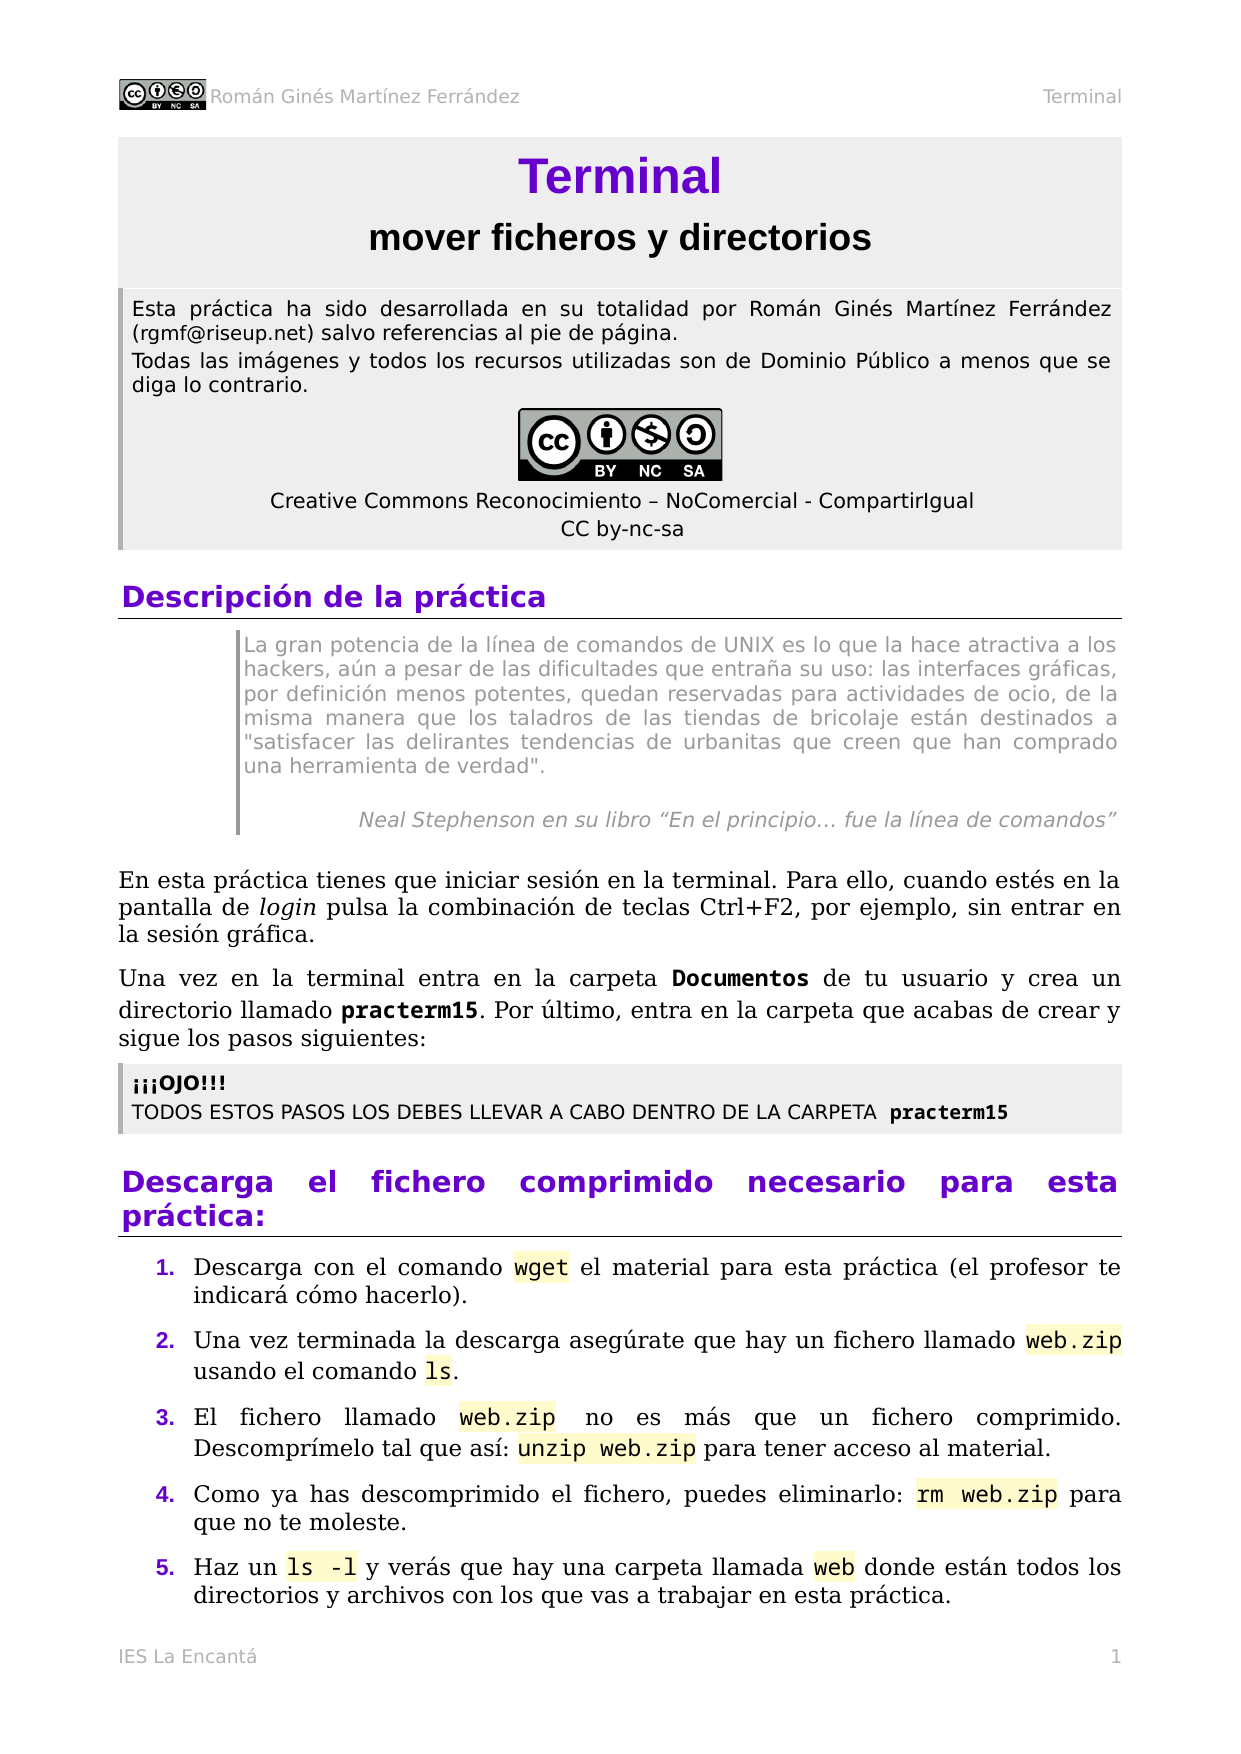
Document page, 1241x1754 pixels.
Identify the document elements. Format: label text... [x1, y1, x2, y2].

picture [119, 79, 207, 110]
text TODOS ESTOS PASOS LOS DEBES LLEVAR A CABO DENTRO DE LA CARPETA practerm15 [123, 1089, 1122, 1134]
text ¡¡¡OJO!!! [123, 1064, 1122, 1089]
list Como ya has descomprimido el fichero, puedes eliminarlo: rm web.zip para que no te moleste. [156, 1478, 1122, 1536]
subtitle mover ficheros y directorios [118, 209, 1122, 264]
picture [518, 408, 723, 481]
list El fichero llamado web.zip no es más que un fichero comprimido. Descomprímelo tal que así: unzip web.zip para tener acceso al material. [156, 1401, 1122, 1464]
text Esta práctica ha sido desarrollada en su totalidad por Román Ginés Martínez Ferrández (rgmf@riseup.net) salvo referencias al pie de página. [123, 289, 1122, 340]
list Haz un ls -l y verás que hay una carpeta llamada web donde están todos los directorios y archivos con los que vas a trabajar en esta práctica. [156, 1551, 1122, 1609]
text Descarga el fichero comprimido necesario para esta práctica: [118, 1162, 1122, 1236]
text En esta práctica tienes que iniciar sesión en la terminal. Para ello, cuando estés en la pantalla de login pulsa la combinación de teclas Ctrl+F2, por ejemplo, sin entrar en la sesión gráfica. [118, 868, 1122, 948]
list Descarga con el comando wget el material para esta práctica (el profesor te indicará cómo hacerlo). [156, 1251, 1122, 1309]
text La gran potencia de la línea de comandos de UNIX es lo que la hace atractiva a los hackers, aún a pesar de las dificultades que entraña su uso: las interfaces gráficas, por definición menos potentes, quedan reservadas para actividades de ocio, de la misma manera que los taladros de las tiendas de bricolaje están destinados a "satisfacer las delirantes tendencias de urbanitas que creen que han comprado una herramienta de verdad". [240, 630, 1122, 779]
text CC by-nc-sa [123, 508, 1122, 550]
text Todas las imágenes y todos los recursos utilizadas son de Dominio Público a menos que se diga lo contrario. [123, 340, 1122, 391]
text Creative Commons Reconocimiento – NoComercial - CompartirIgual [123, 391, 1122, 508]
title Terminal [118, 138, 1122, 203]
text Descripción de la práctica [118, 578, 1122, 618]
text Una vez en la terminal entra en la carpeta Documentos de tu usuario y crea un directorio llamado practerm15. Por último, entra en la carpeta que acabas de crear y sigue los pasos siguientes: [118, 962, 1122, 1052]
list Una vez terminada la descarga asegúrate que hay un fichero llamado web.zip usando el comando ls. [156, 1324, 1122, 1386]
text Neal Stephenson en su libro “En el principio… fue la línea de comandos” [240, 805, 1122, 835]
